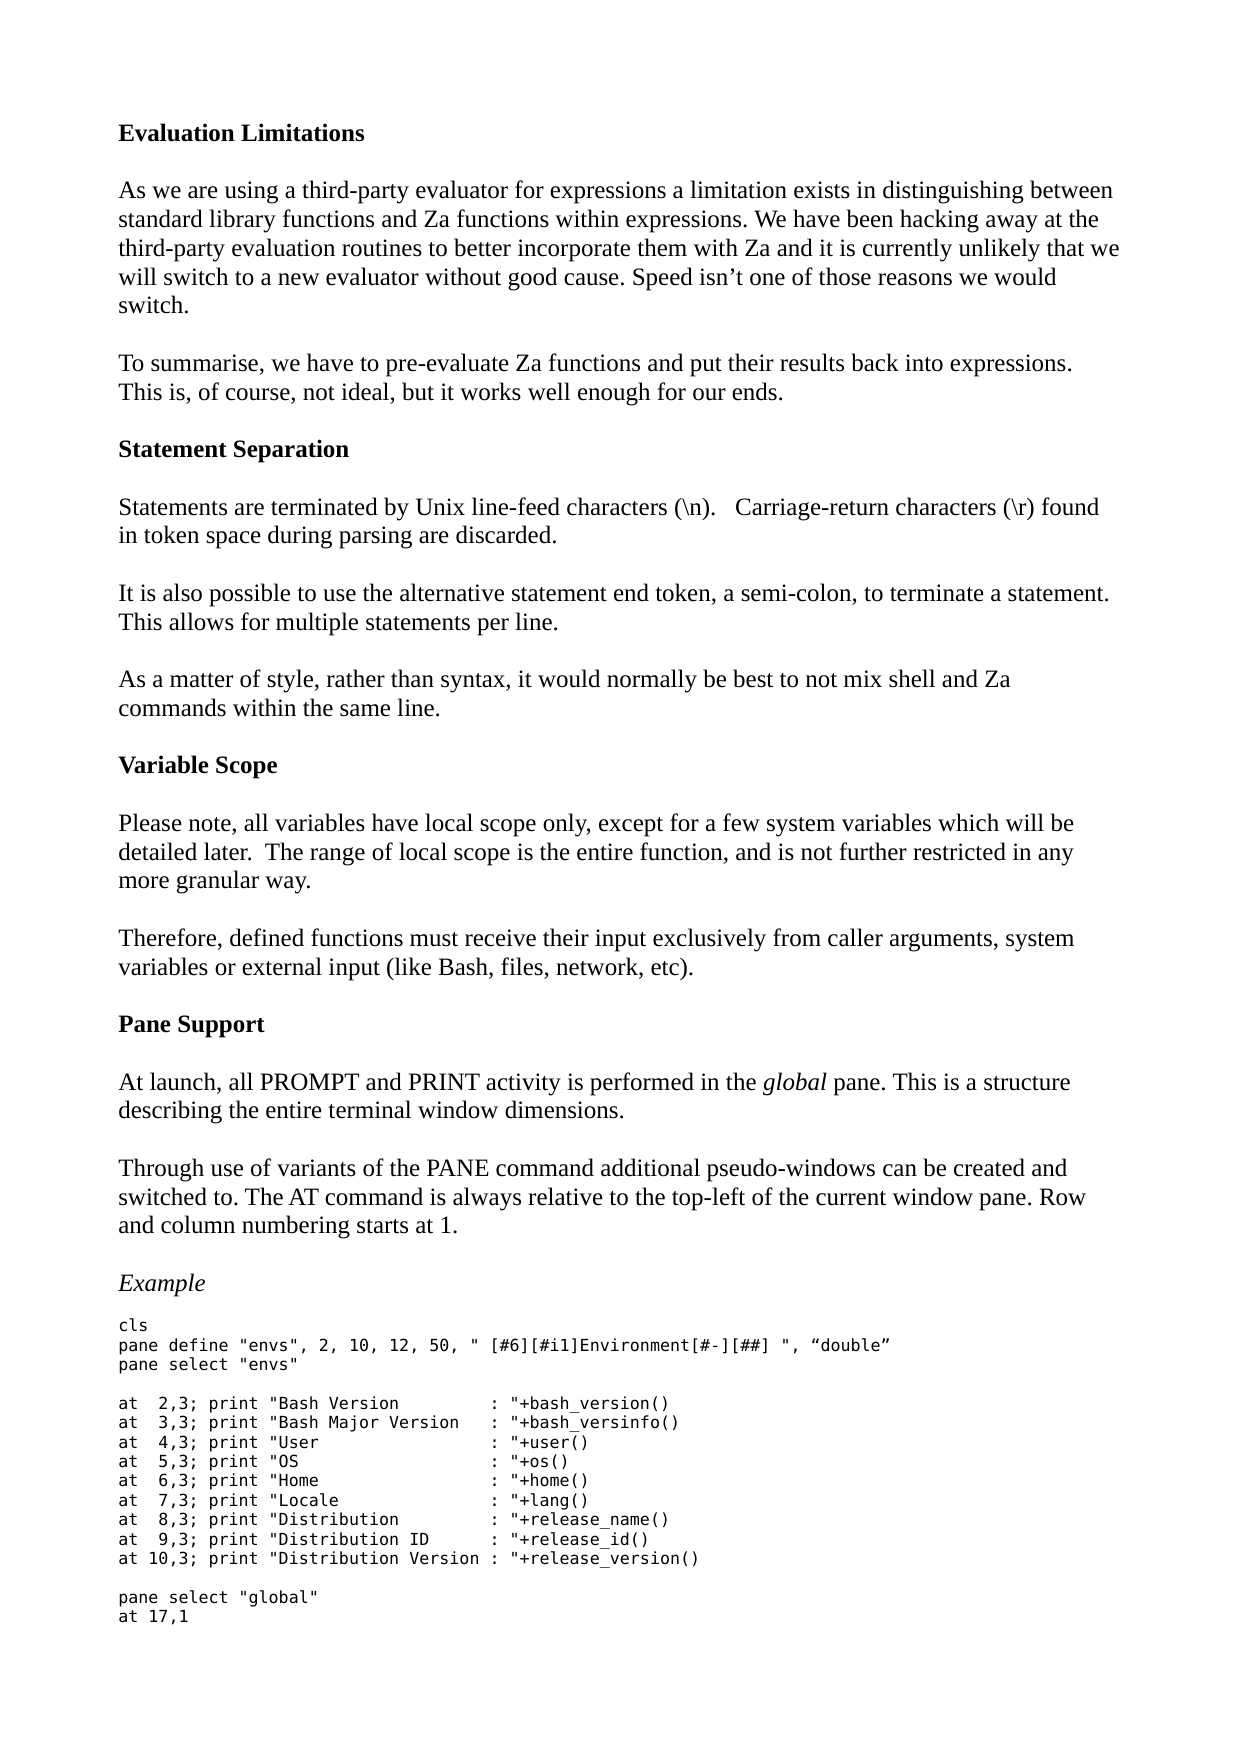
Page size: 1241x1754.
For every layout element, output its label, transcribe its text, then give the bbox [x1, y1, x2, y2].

text pane define "envs", 2, 10, 12, 50, " [#6][#i1]Environment[#-][##] ", “double” [118, 1336, 1122, 1355]
text at 10,3; print "Distribution Version : "+release_version() [118, 1549, 1122, 1568]
text at 6,3; print "Home : "+home() [118, 1471, 1122, 1491]
text at 3,3; print "Bash Major Version : "+bash_versinfo() [118, 1413, 1122, 1432]
text pane select "envs" [118, 1355, 1122, 1374]
text Please note, all variables have local scope only, except for a few system variables which will be detailed later. The range of local scope is the entire function, and is not further restricted in any more granular way. [118, 808, 1122, 894]
text cls [118, 1316, 1122, 1336]
text at 5,3; print "OS : "+os() [118, 1452, 1122, 1471]
text at 8,3; print "Distribution : "+release_name() [118, 1510, 1122, 1529]
text Statements are terminated by Unix line-feed characters (\n). Carriage-return characters (\r) found in token space during parsing are discarded. [118, 492, 1122, 549]
text As a matter of style, rather than syntax, it would normally be best to not mix shell and Za commands within the same line. [118, 664, 1122, 722]
text Example [118, 1268, 1122, 1297]
text At launch, all PROMPT and PRINT activity is performed in the global pane. This is a structure describing the entire terminal window dimensions. [118, 1067, 1122, 1124]
text at 2,3; print "Bash Version : "+bash_version() [118, 1394, 1122, 1413]
text at 4,3; print "User : "+user() [118, 1432, 1122, 1452]
text Variable Scope [118, 751, 1122, 779]
text As we are using a third-party evaluator for expressions a limitation exists in distinguishing between standard library functions and Za functions within expressions. We have been hacking away at the third-party evaluation routines to better incorporate them with Za and it is currently unlikely that we will switch to a new evaluator without good cause. Speed isn’t one of those reasons we would switch. [118, 176, 1122, 319]
text To summarise, we have to pre-evaluate Za functions and put their results back into expressions. This is, of course, not ideal, but it works well enough for our ends. [118, 348, 1122, 406]
text It is also possible to use the alternative statement end token, a semi-colon, to terminate a statement. This allows for multiple statements per line. [118, 578, 1122, 636]
text at 17,1 [118, 1607, 1122, 1626]
text at 9,3; print "Distribution ID : "+release_id() [118, 1529, 1122, 1549]
text Statement Separation [118, 434, 1122, 463]
text Therefore, defined functions must receive their input exclusively from caller arguments, system variables or external input (like Bash, files, network, etc). [118, 923, 1122, 981]
text Pane Support [118, 1009, 1122, 1038]
text pane select "global" [118, 1587, 1122, 1607]
text Evaluation Limitations [118, 118, 1122, 147]
text Through use of variants of the PANE command additional pseudo-windows can be created and switched to. The AT command is always relative to the top-left of the current window pane. Row and column numbering starts at 1. [118, 1153, 1122, 1239]
text at 7,3; print "Locale : "+lang() [118, 1491, 1122, 1510]
